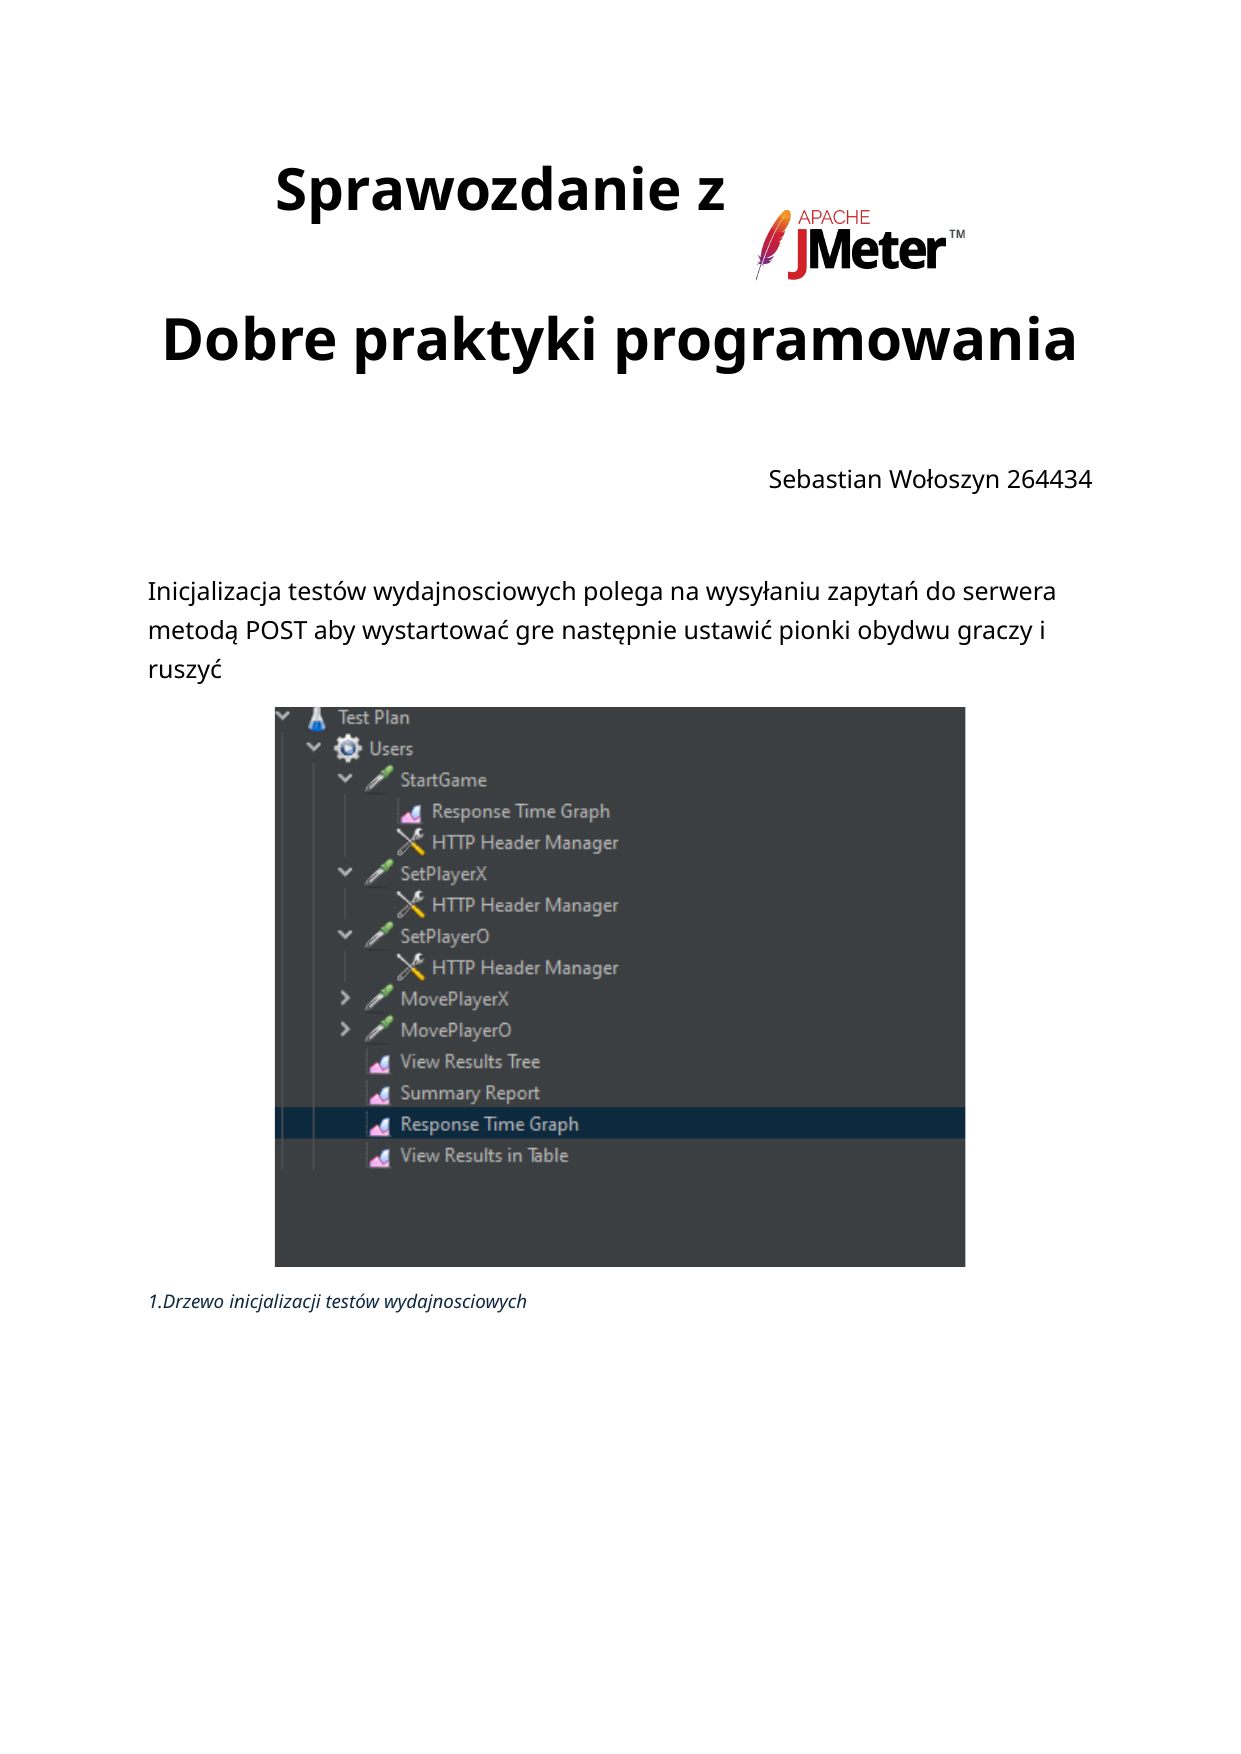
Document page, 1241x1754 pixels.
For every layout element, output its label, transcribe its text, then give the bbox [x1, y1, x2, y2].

text Sebastian Wołoszyn 264434 [148, 461, 1093, 496]
text 1.Drzewo inicjalizacji testów wydajnosciowych [148, 1288, 1093, 1314]
text Sprawozdanie z [148, 148, 1093, 281]
text Inicjalizacja testów wydajnosciowych polega na wysyłaniu zapytań do serwera metodą POST aby wystartować gre następnie ustawić pionki obydwu graczy i ruszyć [148, 573, 1093, 686]
text Dobre praktyki programowania [148, 298, 1093, 377]
